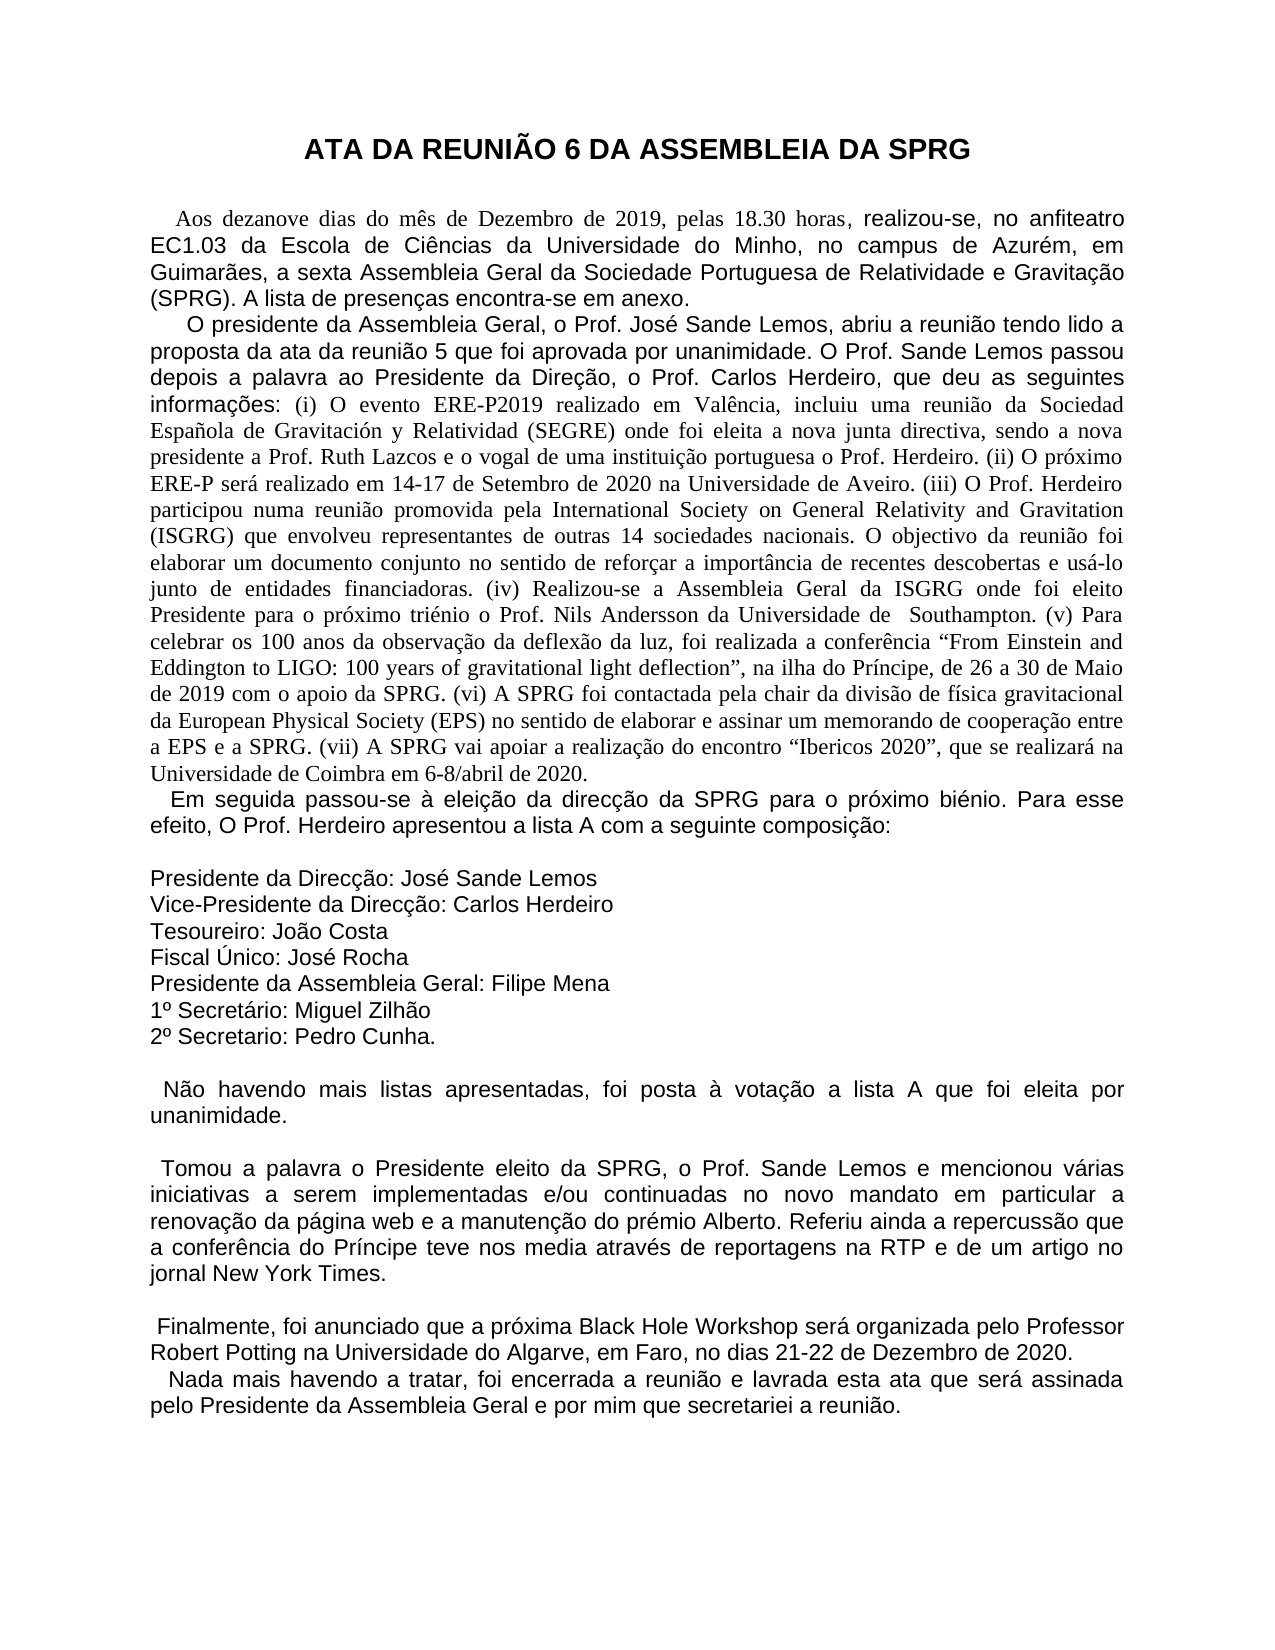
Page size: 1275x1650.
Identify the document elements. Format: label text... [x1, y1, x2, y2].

text Presidente da Assembleia Geral: Filipe Mena [150, 970, 1125, 997]
text Finalmente, foi anunciado que a próxima Black Hole Workshop será organizada pelo Professor Robert Potting na Universidade do Algarve, em Faro, no dias 21-22 de Dezembro de 2020. [150, 1313, 1125, 1366]
text 1º Secretário: Miguel Zilhão [150, 997, 1125, 1023]
text Não havendo mais listas apresentadas, foi posta à votação a lista A que foi eleita por unanimidade. [150, 1076, 1125, 1128]
text Tesoureiro: João Costa [150, 918, 1125, 944]
text Presidente da Direcção: José Sande Lemos [150, 865, 1125, 891]
text Tomou a palavra o Presidente eleito da SPRG, o Prof. Sande Lemos e mencionou várias iniciativas a serem implementadas e/ou continuadas no novo mandato em particular a renovação da página web e a manutenção do prémio Alberto. Referiu ainda a repercussão que a conferência do Príncipe teve nos media através de reportagens na RTP e de um artigo no jornal New York Times. [150, 1155, 1125, 1287]
text Nada mais havendo a tratar, foi encerrada a reunião e lavrada esta ata que será assinada pelo Presidente da Assembleia Geral e por mim que secretariei a reunião. [150, 1366, 1125, 1418]
text Fiscal Único: José Rocha [150, 944, 1125, 970]
text 2º Secretario: Pedro Cunha. [150, 1023, 1125, 1049]
text Em seguida passou-se à eleição da direcção da SPRG para o próximo biénio. Para esse efeito, O Prof. Herdeiro apresentou a lista A com a seguinte composição: [150, 786, 1125, 839]
text Aos dezanove dias do mês de Dezembro de 2019, pelas 18.30 horas, realizou-se, no anfiteatro EC1.03 da Escola de Ciências da Universidade do Minho, no campus de Azurém, em Guimarães, a sexta Assembleia Geral da Sociedade Portuguesa de Relatividade e Gravitação (SPRG). A lista de presenças encontra-se em anexo. [150, 199, 1125, 311]
text O presidente da Assembleia Geral, o Prof. José Sande Lemos, abriu a reunião tendo lido a proposta da ata da reunião 5 que foi aprovada por unanimidade. O Prof. Sande Lemos passou depois a palavra ao Presidente da Direção, o Prof. Carlos Herdeiro, que deu as seguintes informações: (i) O evento ERE-P2019 realizado em Valência, incluiu uma reunião da Sociedad Española de Gravitación y Relatividad (SEGRE) onde foi eleita a nova junta directiva, sendo a nova presidente a Prof. Ruth Lazcos e o vogal de uma instituição portuguesa o Prof. Herdeiro. (ii) O próximo ERE-P será realizado em 14-17 de Setembro de 2020 na Universidade de Aveiro. (iii) O Prof. Herdeiro participou numa reunião promovida pela International Society on General Relativity and Gravitation (ISGRG) que envolveu representantes de outras 14 sociedades nacionais. O objectivo da reunião foi elaborar um documento conjunto no sentido de reforçar a importância de recentes descobertas e usá-lo junto de entidades financiadoras. (iv) Realizou-se a Assembleia Geral da ISGRG onde foi eleito Presidente para o próximo triénio o Prof. Nils Andersson da Universidade de Southampton. (v) Para celebrar os 100 anos da observação da deflexão da luz, foi realizada a conferência “From Einstein and Eddington to LIGO: 100 years of gravitational light deflection”, na ilha do Príncipe, de 26 a 30 de Maio de 2019 com o apoio da SPRG. (vi) A SPRG foi contactada pela chair da divisão de física gravitacional da European Physical Society (EPS) no sentido de elaborar e assinar um memorando de cooperação entre a EPS e a SPRG. (vii) A SPRG vai apoiar a realização do encontro “Ibericos 2020”, que se realizará na Universidade de Coimbra em 6-8/abril de 2020. [150, 311, 1125, 786]
text ATA DA REUNIÃO 6 DA ASSEMBLEIA DA SPRG [150, 132, 1125, 165]
text Vice-Presidente da Direcção: Carlos Herdeiro [150, 891, 1125, 918]
